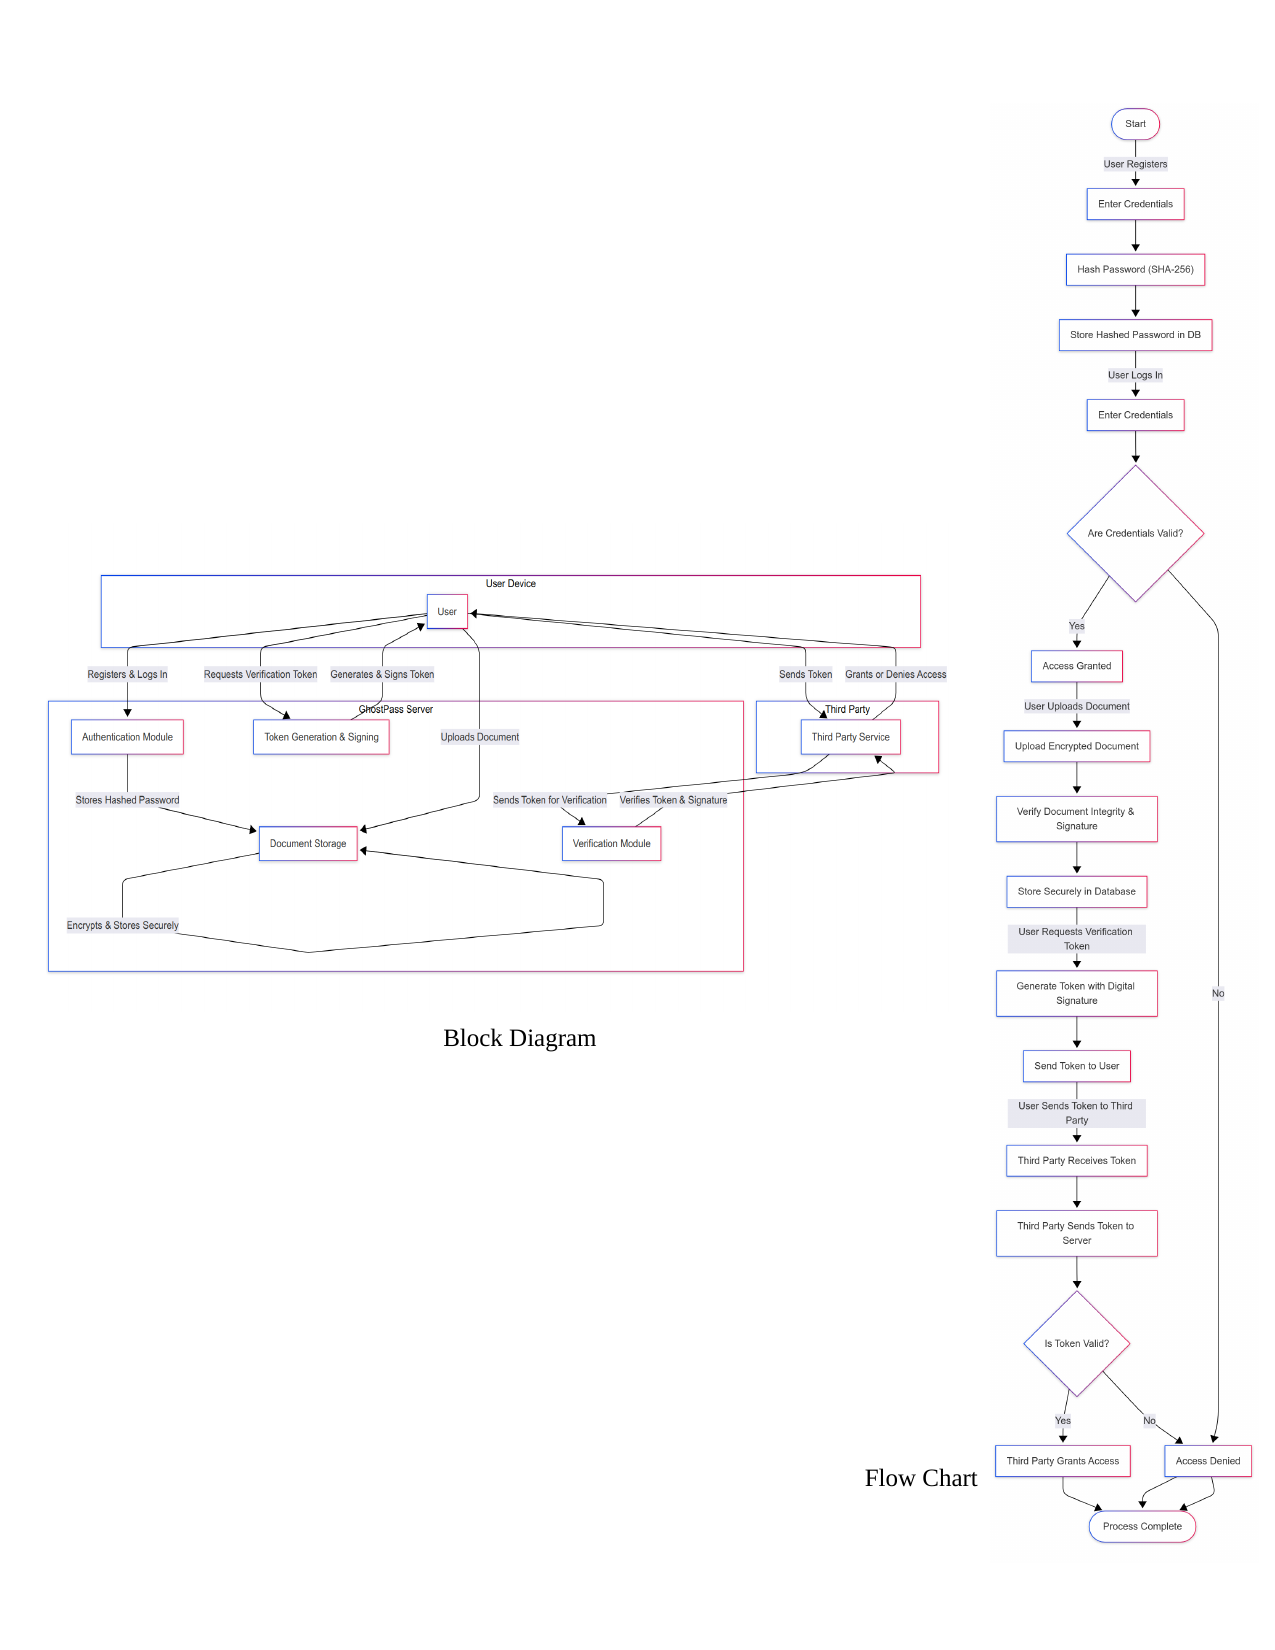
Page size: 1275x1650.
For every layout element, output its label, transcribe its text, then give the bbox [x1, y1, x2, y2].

picture [990, 103, 1260, 1563]
picture [46, 523, 949, 1012]
text Block Diagram [118, 1023, 990, 1051]
text Flow Chart [118, 1463, 990, 1492]
